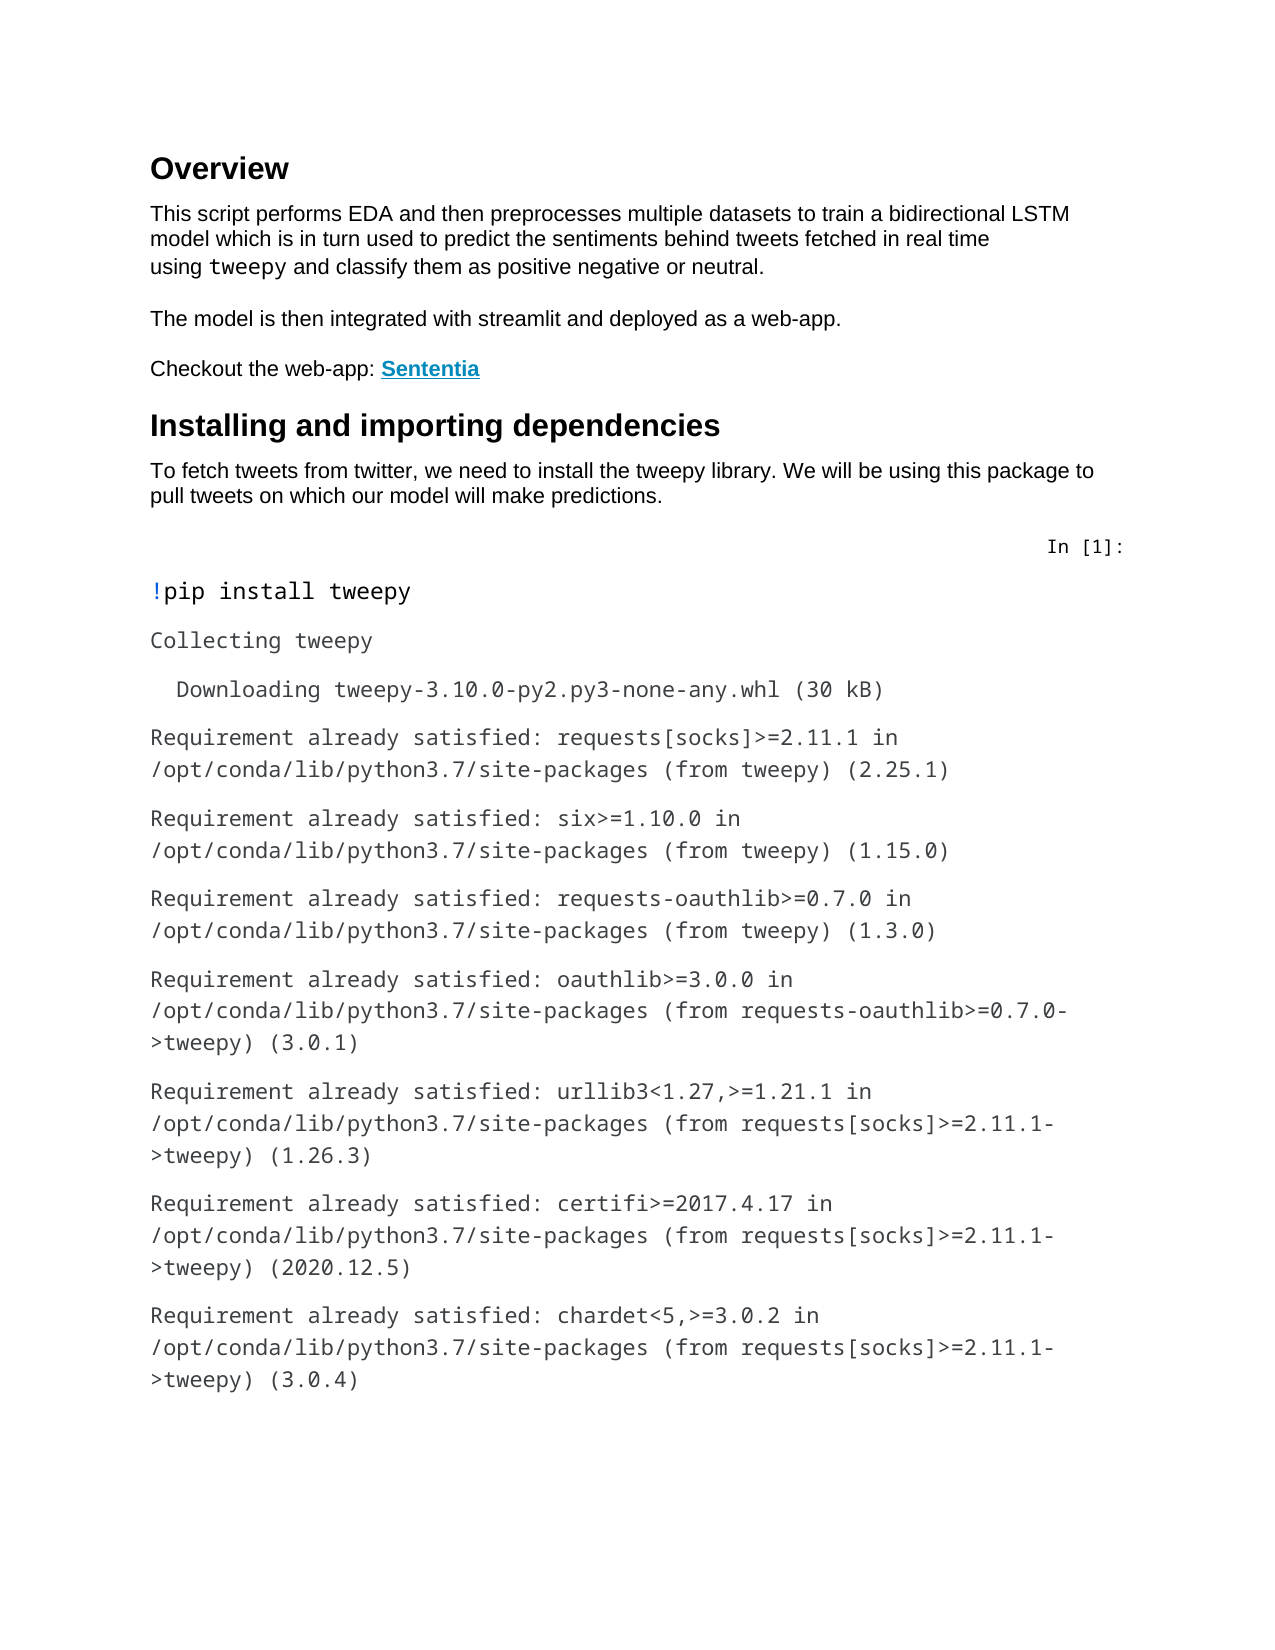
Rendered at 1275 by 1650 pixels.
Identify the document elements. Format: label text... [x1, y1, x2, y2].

text Requirement already satisfied: chardet<5,>=3.0.2 in /opt/conda/lib/python3.7/site-packages (from requests[socks]>=2.11.1->tweepy) (3.0.4) [150, 1301, 1125, 1394]
text Collecting tweepy [150, 625, 1125, 655]
text Requirement already satisfied: requests-oauthlib>=0.7.0 in /opt/conda/lib/python3.7/site-packages (from tweepy) (1.3.0) [150, 883, 1125, 945]
text Requirement already satisfied: urllib3<1.27,>=1.21.1 in /opt/conda/lib/python3.7/site-packages (from requests[socks]>=2.11.1->tweepy) (1.26.3) [150, 1076, 1125, 1169]
text !pip install tweepy [150, 575, 1125, 606]
text This script performs EDA and then preprocesses multiple datasets to train a bidirectional LSTM model which is in turn used to predict the sentiments behind tweets fetched in real time using tweepy and classify them as positive negative or neutral. [150, 201, 1125, 281]
text Requirement already satisfied: oauthlib>=3.0.0 in /opt/conda/lib/python3.7/site-packages (from requests-oauthlib>=0.7.0->tweepy) (3.0.1) [150, 964, 1125, 1057]
text Requirement already satisfied: six>=1.10.0 in /opt/conda/lib/python3.7/site-packages (from tweepy) (1.15.0) [150, 803, 1125, 864]
text To fetch tweets from twitter, we need to install the tweepy library. We will be using this package to pull tweets on which our model will make predictions. [150, 457, 1125, 508]
text The model is then integrated with streamlit and deployed as a web-app. [150, 306, 1125, 331]
subtitle Overview [150, 150, 1125, 186]
text Requirement already satisfied: requests[socks]>=2.11.1 in /opt/conda/lib/python3.7/site-packages (from tweepy) (2.25.1) [150, 722, 1125, 784]
text Checkout the web-app: Sententia [150, 356, 1125, 382]
text Downloading tweepy-3.10.0-py2.py3-none-any.whl (30 kB) [150, 674, 1125, 704]
text In [1]: [150, 527, 1125, 558]
subtitle Installing and importing dependencies [150, 407, 1125, 442]
text Requirement already satisfied: certifi>=2017.4.17 in /opt/conda/lib/python3.7/site-packages (from requests[socks]>=2.11.1->tweepy) (2020.12.5) [150, 1188, 1125, 1282]
